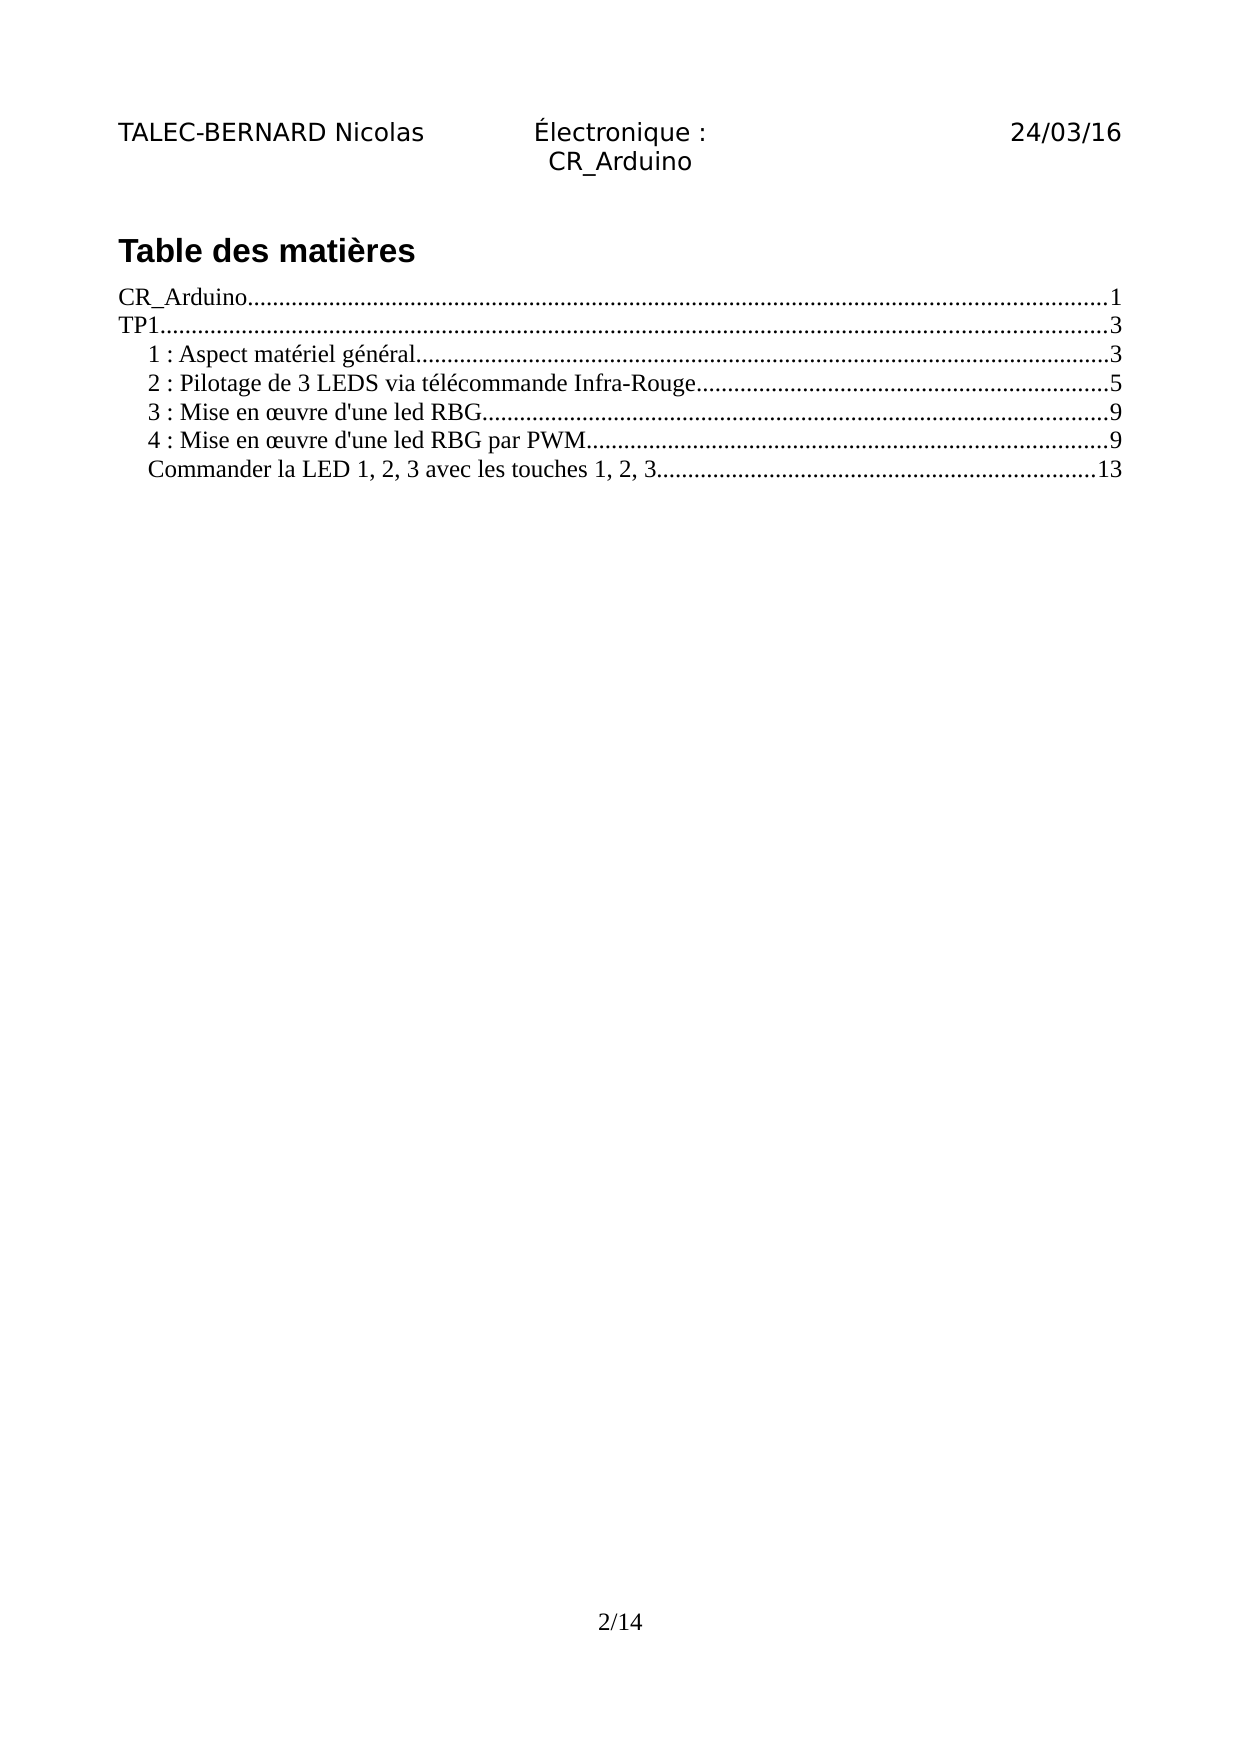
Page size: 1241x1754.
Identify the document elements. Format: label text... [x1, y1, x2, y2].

text CR_Arduino 1 [118, 282, 1122, 311]
text 3 : Mise en œuvre d'une led RBG 9 [148, 397, 1122, 426]
text Commander la LED 1, 2, 3 avec les touches 1, 2, 3 13 [148, 454, 1122, 483]
text TP1 3 [118, 311, 1122, 339]
text 4 : Mise en œuvre d'une led RBG par PWM 9 [148, 426, 1122, 454]
text 1 : Aspect matériel général 3 [148, 339, 1122, 368]
text 2 : Pilotage de 3 LEDS via télécommande Infra-Rouge 5 [148, 368, 1122, 397]
subtitle Table des matières [118, 231, 1122, 269]
